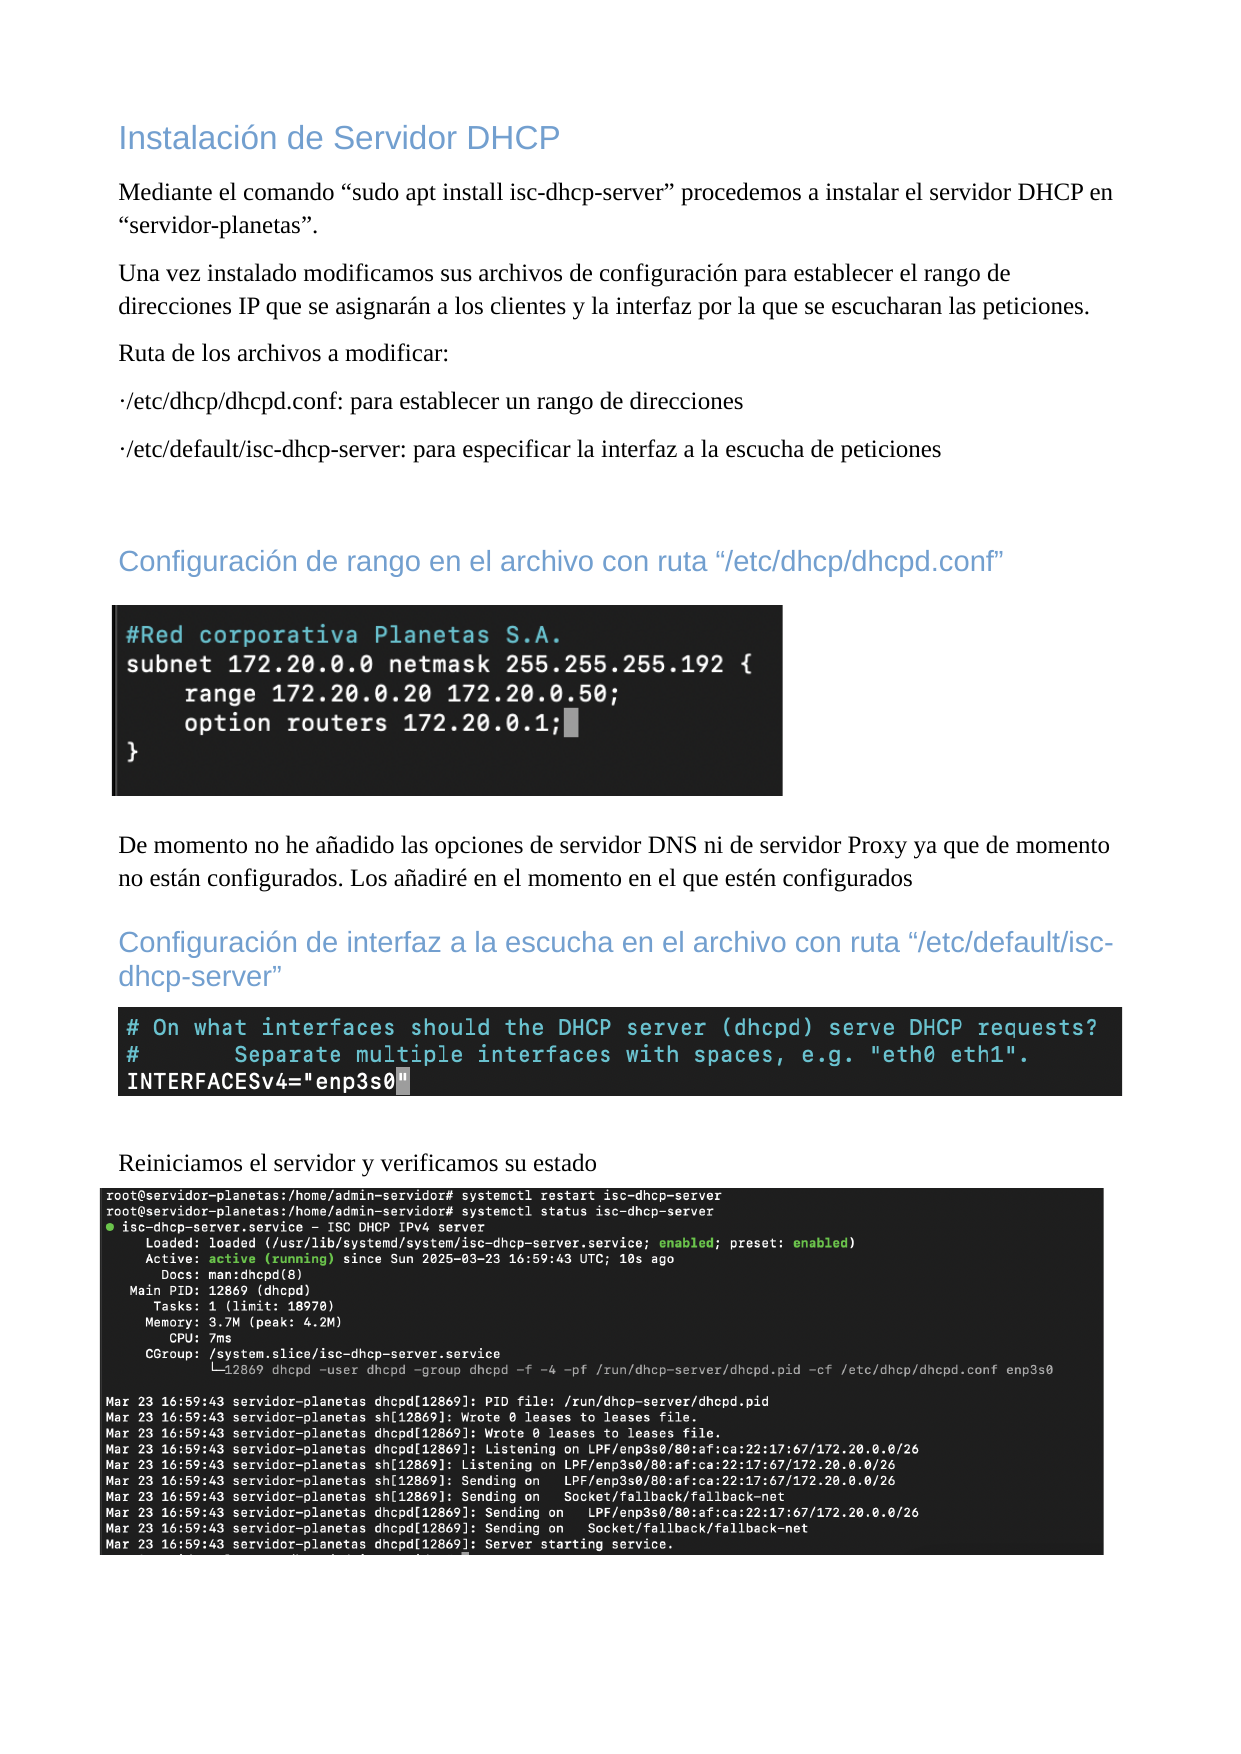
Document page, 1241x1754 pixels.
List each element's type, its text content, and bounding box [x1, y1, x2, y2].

subtitle Configuración de rango en el archivo con ruta “/etc/dhcp/dhcpd.conf” [118, 544, 1122, 577]
text Reiniciamos el servidor y verificamos su estado [118, 1148, 1122, 1176]
picture [99, 1188, 1104, 1555]
picture [111, 605, 783, 796]
text Mediante el comando “sudo apt install isc-dhcp-server” procedemos a instalar el servidor DHCP en “servidor-planetas”. [118, 177, 1122, 239]
text Una vez instalado modificamos sus archivos de configuración para establecer el rango de direcciones IP que se asignarán a los clientes y la interfaz por la que se escucharan las peticiones. [118, 258, 1122, 319]
picture [118, 1007, 1123, 1096]
subtitle Configuración de interfaz a la escucha en el archivo con ruta “/etc/default/isc-dhcp-server” [118, 925, 1122, 992]
subtitle Instalación de Servidor DHCP [118, 118, 1122, 157]
text ·/etc/default/isc-dhcp-server: para especificar la interfaz a la escucha de peticiones [118, 434, 1122, 462]
text De momento no he añadido las opciones de servidor DNS ni de servidor Proxy ya que de momento no están configurados. Los añadiré en el momento en el que estén configurados [118, 830, 1122, 892]
text Ruta de los archivos a modificar: [118, 338, 1122, 367]
text ·/etc/dhcp/dhcpd.conf: para establecer un rango de direcciones [118, 386, 1122, 415]
